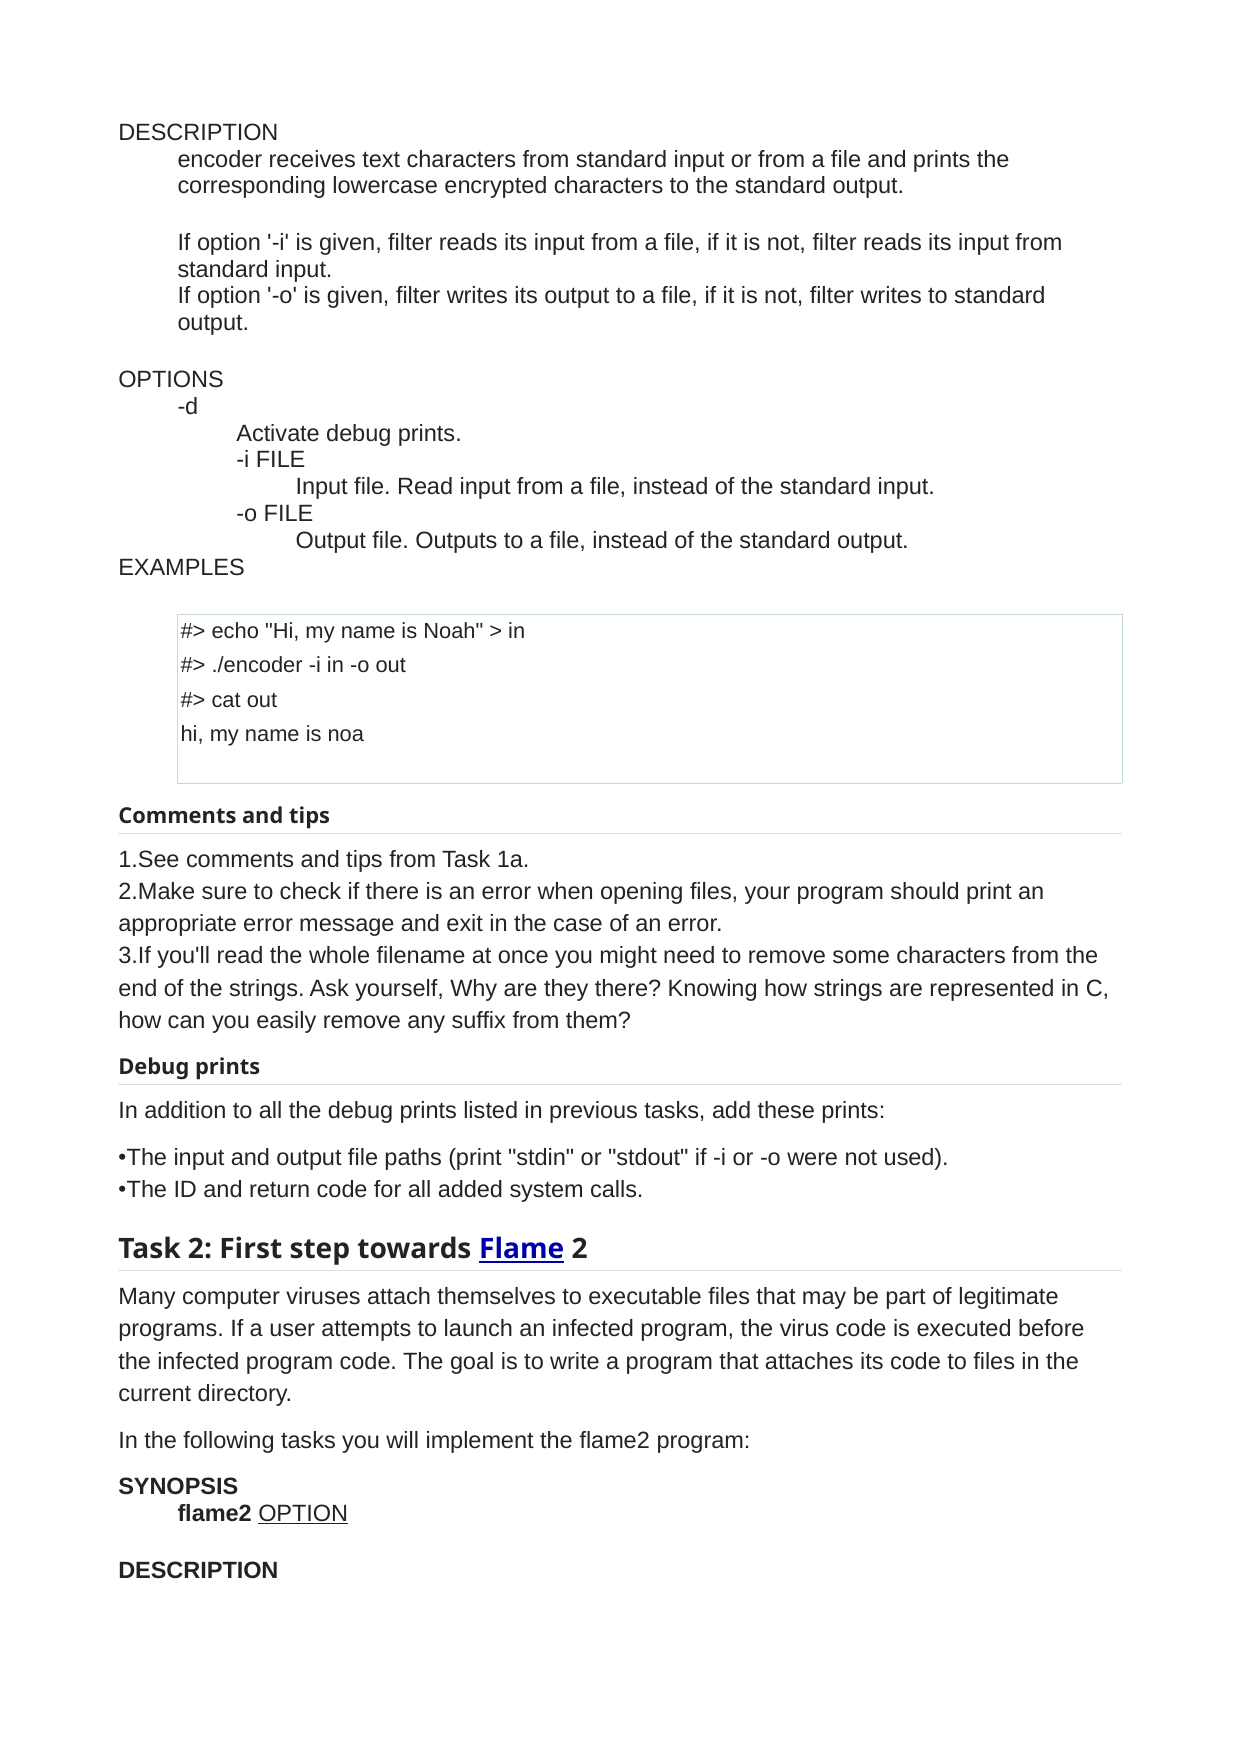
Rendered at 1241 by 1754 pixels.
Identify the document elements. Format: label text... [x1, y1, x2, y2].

subtitle Task 2: First step towards Flame 2 [118, 1229, 1122, 1270]
text #> ./encoder -i in -o out [178, 649, 1122, 677]
subtitle -i FILE [236, 446, 1122, 473]
text In the following tasks you will implement the flame2 program: [118, 1426, 1122, 1453]
list The input and output file paths (print "stdin" or "stdout" if -i or -o were not used). [118, 1143, 1122, 1170]
list If you'll read the whole filename at once you might need to remove some characters from the end of the strings. Ask yourself, Why are they there? Knowing how strings are represented in C, how can you easily remove any suffix from them? [118, 942, 1122, 1033]
list If option '-i' is given, filter reads its input from a file, if it is not, filter reads its input from standard input. If option '-o' is given, filter writes its output to a file, if it is not, filter writes to standard output. [177, 228, 1122, 336]
list Output file. Outputs to a file, instead of the standard output. [295, 526, 1122, 553]
subtitle Debug prints [118, 1051, 1122, 1084]
list flame2 OPTION [177, 1500, 1122, 1527]
subtitle EXAMPLES [118, 553, 1122, 580]
list Make sure to check if there is an error when opening files, your program should print an appropriate error message and exit in the case of an error. [118, 877, 1122, 937]
list Input file. Read input from a file, instead of the standard input. [295, 473, 1122, 499]
subtitle SYNOPSIS [118, 1473, 1122, 1500]
list The ID and return code for all added system calls. [118, 1176, 1122, 1203]
list Activate debug prints. [236, 419, 1122, 446]
subtitle DESCRIPTION [118, 118, 1122, 145]
text #> echo "Hi, my name is Noah" > in [178, 615, 1122, 643]
subtitle -d [177, 392, 1122, 419]
text Many computer viruses attach themselves to executable files that may be part of legitimate programs. If a user attempts to launch an infected program, the virus code is executed before the infected program code. The goal is to write a program that attaches its code to files in the current directory. [118, 1283, 1122, 1406]
text In addition to all the debug prints listed in previous tasks, add these prints: [118, 1096, 1122, 1123]
subtitle OPTIONS [118, 365, 1122, 392]
subtitle Comments and tips [118, 800, 1122, 833]
subtitle DESCRIPTION [118, 1556, 1122, 1583]
subtitle -o FILE [236, 499, 1122, 526]
text #> cat out [178, 683, 1122, 712]
list encoder receives text characters from standard input or from a file and prints the corresponding lowercase encrypted characters to the standard output. [177, 145, 1122, 199]
list See comments and tips from Task 1a. [118, 845, 1122, 872]
text hi, my name is noa [178, 718, 1122, 747]
